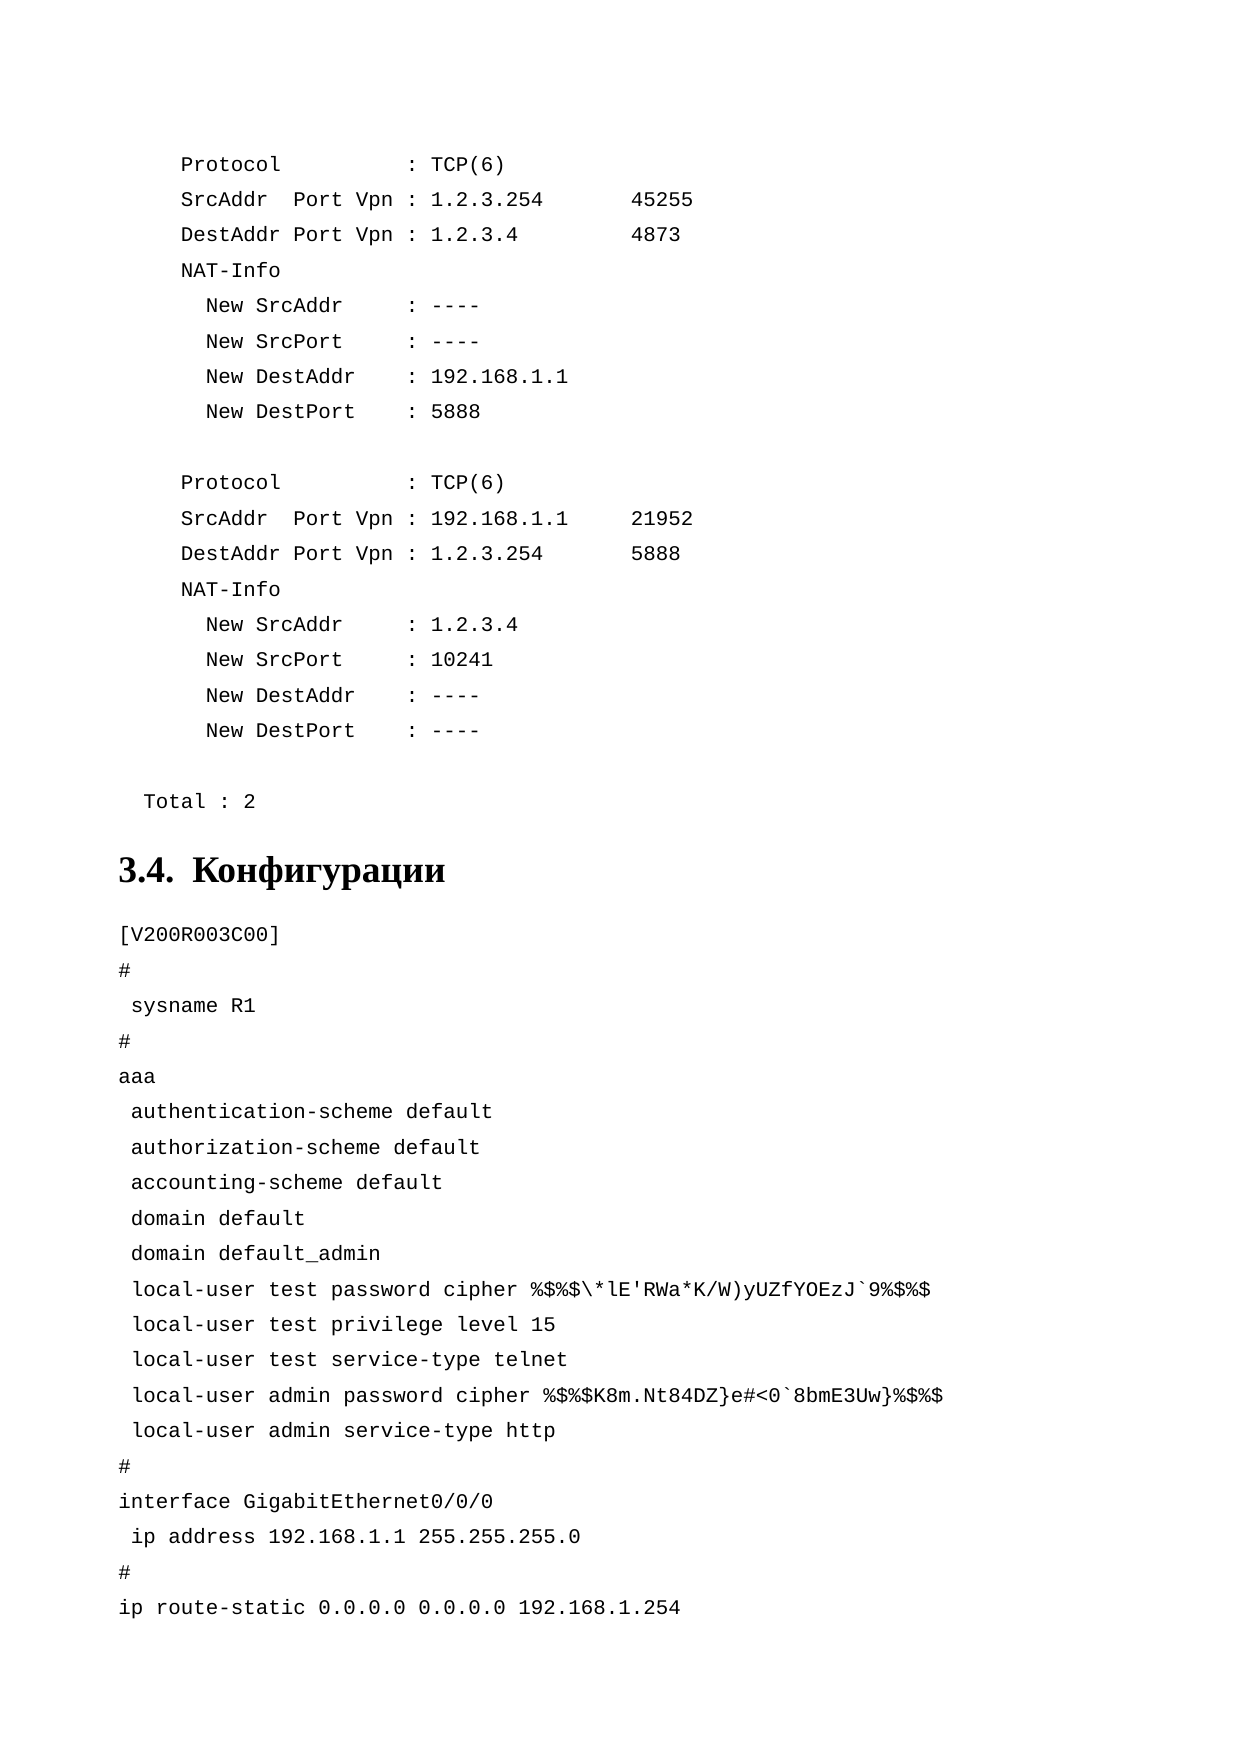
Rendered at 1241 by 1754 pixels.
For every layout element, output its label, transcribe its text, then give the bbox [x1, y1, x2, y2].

subtitle Конфигурации [118, 847, 1122, 890]
text New DestAddr : ---- [118, 685, 1122, 708]
text # [118, 1031, 1122, 1054]
text local-user test privilege level 15 [118, 1314, 1122, 1338]
text authentication-scheme default [118, 1102, 1122, 1125]
text New SrcAddr : 1.2.3.4 [118, 614, 1122, 638]
text NAT-Info [118, 260, 1122, 283]
text local-user admin password cipher %$%$K8m.Nt84DZ}e#<0`8bmE3Uw}%$%$ [118, 1385, 1122, 1408]
text ip address 192.168.1.1 255.255.255.0 [118, 1527, 1122, 1550]
text sysname R1 [118, 995, 1122, 1019]
text New SrcAddr : ---- [118, 295, 1122, 319]
text Protocol : TCP(6) [118, 153, 1122, 177]
text SrcAddr Port Vpn : 1.2.3.254 45255 [118, 189, 1122, 213]
text ip route-static 0.0.0.0 0.0.0.0 192.168.1.254 [118, 1597, 1122, 1621]
text authorization-scheme default [118, 1137, 1122, 1161]
text domain default [118, 1208, 1122, 1231]
text accounting-scheme default [118, 1172, 1122, 1196]
text [V200R003C00] [118, 924, 1122, 948]
text local-user test password cipher %$%$\*lE'RWa*K/W)yUZfYOEzJ`9%$%$ [118, 1279, 1122, 1302]
text SrcAddr Port Vpn : 192.168.1.1 21952 [118, 508, 1122, 531]
text NAT-Info [118, 578, 1122, 602]
text # [118, 1456, 1122, 1479]
text local-user test service-type telnet [118, 1349, 1122, 1373]
text New SrcPort : ---- [118, 331, 1122, 354]
text New DestAddr : 192.168.1.1 [118, 366, 1122, 390]
text DestAddr Port Vpn : 1.2.3.4 4873 [118, 224, 1122, 248]
text Protocol : TCP(6) [118, 472, 1122, 496]
text local-user admin service-type http [118, 1420, 1122, 1444]
text domain default_admin [118, 1243, 1122, 1267]
text # [118, 960, 1122, 983]
text New SrcPort : 10241 [118, 649, 1122, 673]
text aaa [118, 1066, 1122, 1090]
text # [118, 1562, 1122, 1586]
text interface GigabitEthernet0/0/0 [118, 1491, 1122, 1515]
text DestAddr Port Vpn : 1.2.3.254 5888 [118, 543, 1122, 567]
text New DestPort : ---- [118, 720, 1122, 744]
text New DestPort : 5888 [118, 401, 1122, 425]
text Total : 2 [118, 791, 1122, 815]
